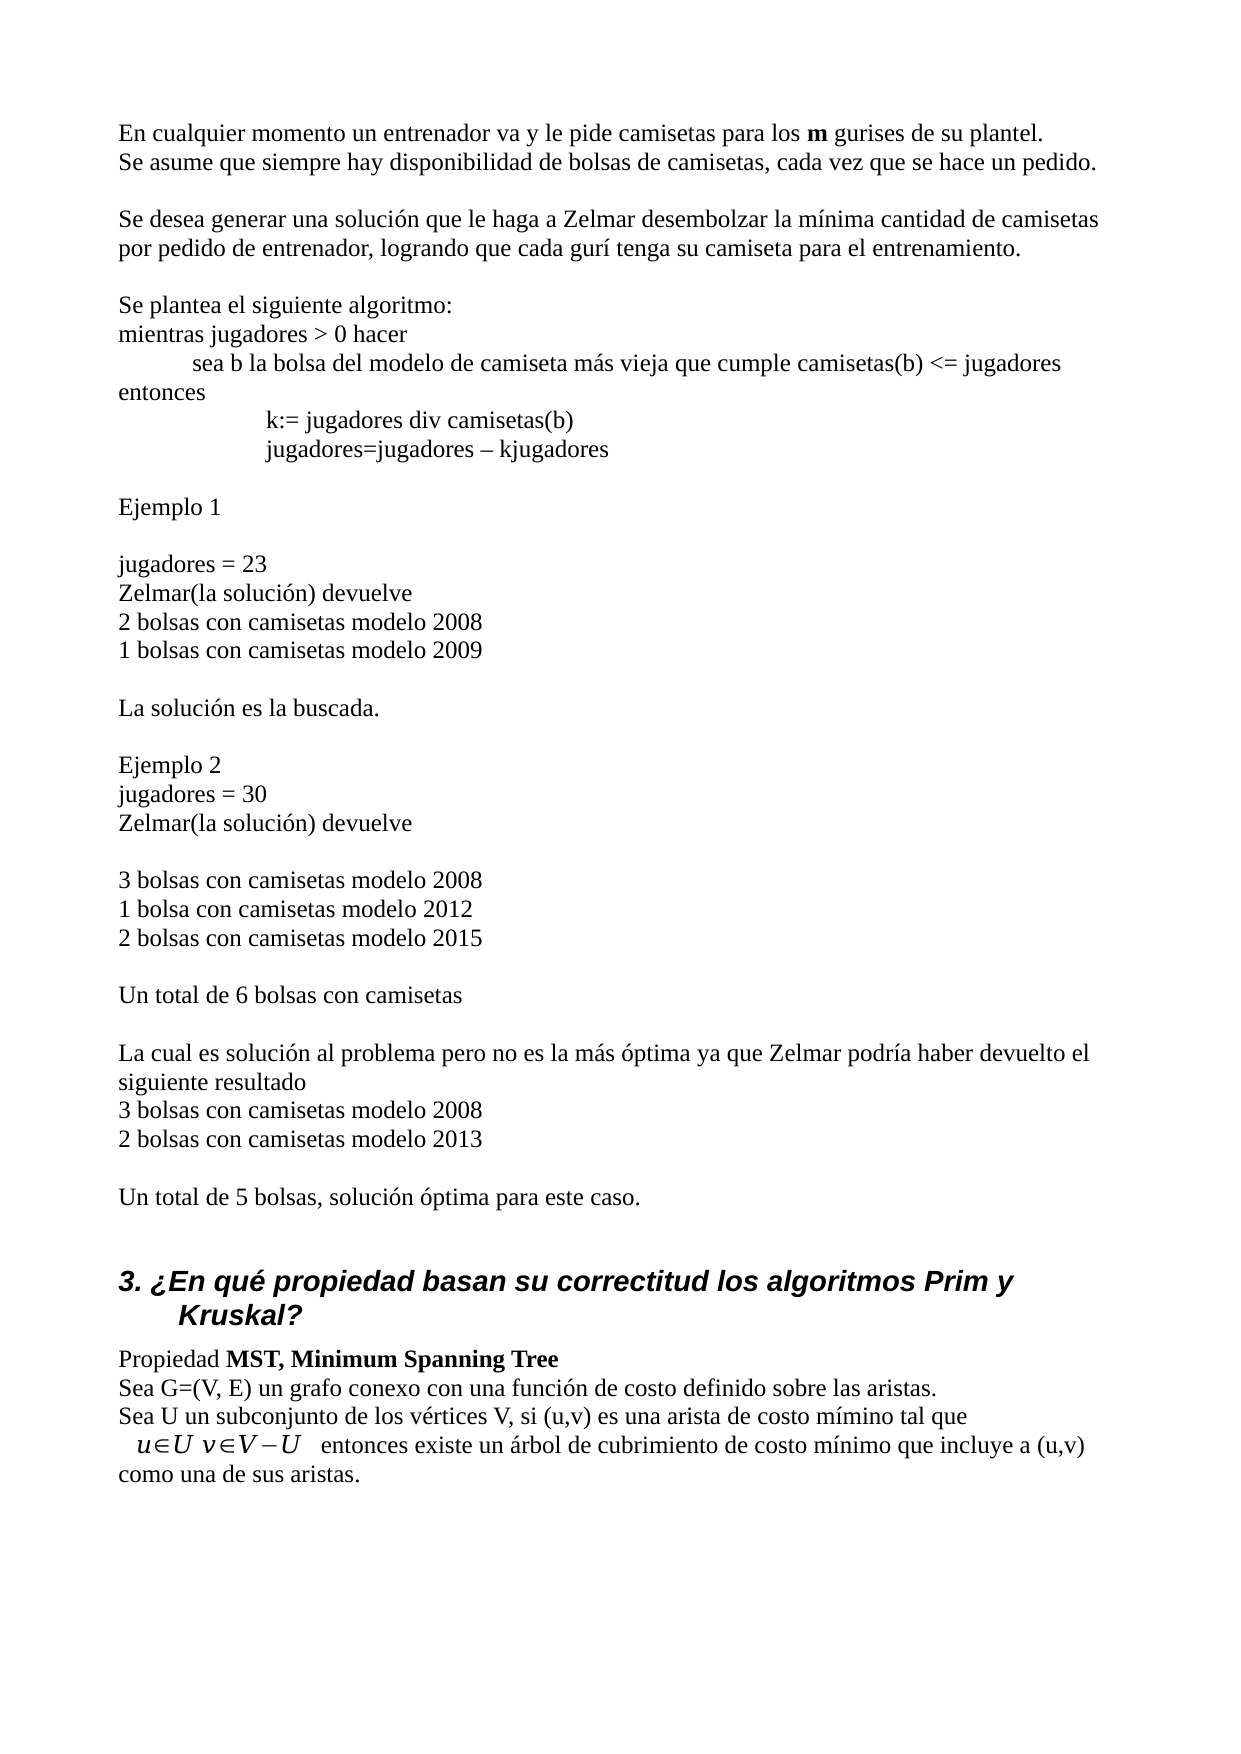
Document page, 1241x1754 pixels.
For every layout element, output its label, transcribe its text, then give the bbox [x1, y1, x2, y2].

text La cual es solución al problema pero no es la más óptima ya que Zelmar podría haber devuelto el siguiente resultado [118, 1038, 1122, 1096]
text Se asume que siempre hay disponibilidad de bolsas de camisetas, cada vez que se hace un pedido. [118, 147, 1122, 176]
text Un total de 6 bolsas con camisetas [118, 981, 1122, 1009]
text 3 bolsas con camisetas modelo 2008 [118, 1096, 1122, 1124]
text Un total de 5 bolsas, solución óptima para este caso. [118, 1182, 1122, 1211]
text 1 bolsas con camisetas modelo 2009 [118, 636, 1122, 664]
text Ejemplo 1 [118, 492, 1122, 521]
text Zelmar(la solución) devuelve [118, 578, 1122, 607]
text Sea U un subconjunto de los vértices V, si (u,v) es una arista de costo mímino tal que entonces existe un árbol de cubrimiento de costo mínimo que incluye a (u,v) como una de sus aristas. [118, 1401, 1122, 1488]
text 2 bolsas con camisetas modelo 2008 [118, 607, 1122, 636]
text 2 bolsas con camisetas modelo 2015 [118, 923, 1122, 952]
text 1 bolsa con camisetas modelo 2012 [118, 894, 1122, 923]
text Sea G=(V, E) un grafo conexo con una función de costo definido sobre las aristas. [118, 1373, 1122, 1401]
text jugadores = 23 [118, 549, 1122, 578]
text 3 bolsas con camisetas modelo 2008 [118, 866, 1122, 894]
text mientras jugadores > 0 hacer [118, 319, 1122, 348]
subtitle 3. ¿En qué propiedad basan su correctitud los algoritmos Prim y Kruskal? [118, 1264, 1122, 1331]
text Propiedad MST, Minimum Spanning Tree [118, 1344, 1122, 1373]
text Se desea generar una solución que le haga a Zelmar desembolzar la mínima cantidad de camisetas por pedido de entrenador, logrando que cada gurí tenga su camiseta para el entrenamiento. [118, 204, 1122, 262]
text Ejemplo 2 [118, 751, 1122, 779]
text k:= jugadores div camisetas(b) [118, 406, 1122, 434]
text En cualquier momento un entrenador va y le pide camisetas para los m gurises de su plantel. [118, 118, 1122, 147]
text sea b la bolsa del modelo de camiseta más vieja que cumple camisetas(b) <= jugadores entonces [118, 348, 1122, 406]
text La solución es la buscada. [118, 693, 1122, 722]
text jugadores = 30 [118, 779, 1122, 808]
text Se plantea el siguiente algoritmo: [118, 291, 1122, 319]
text Zelmar(la solución) devuelve [118, 808, 1122, 837]
text jugadores=jugadores – kjugadores [118, 434, 1122, 463]
text 2 bolsas con camisetas modelo 2013 [118, 1124, 1122, 1153]
